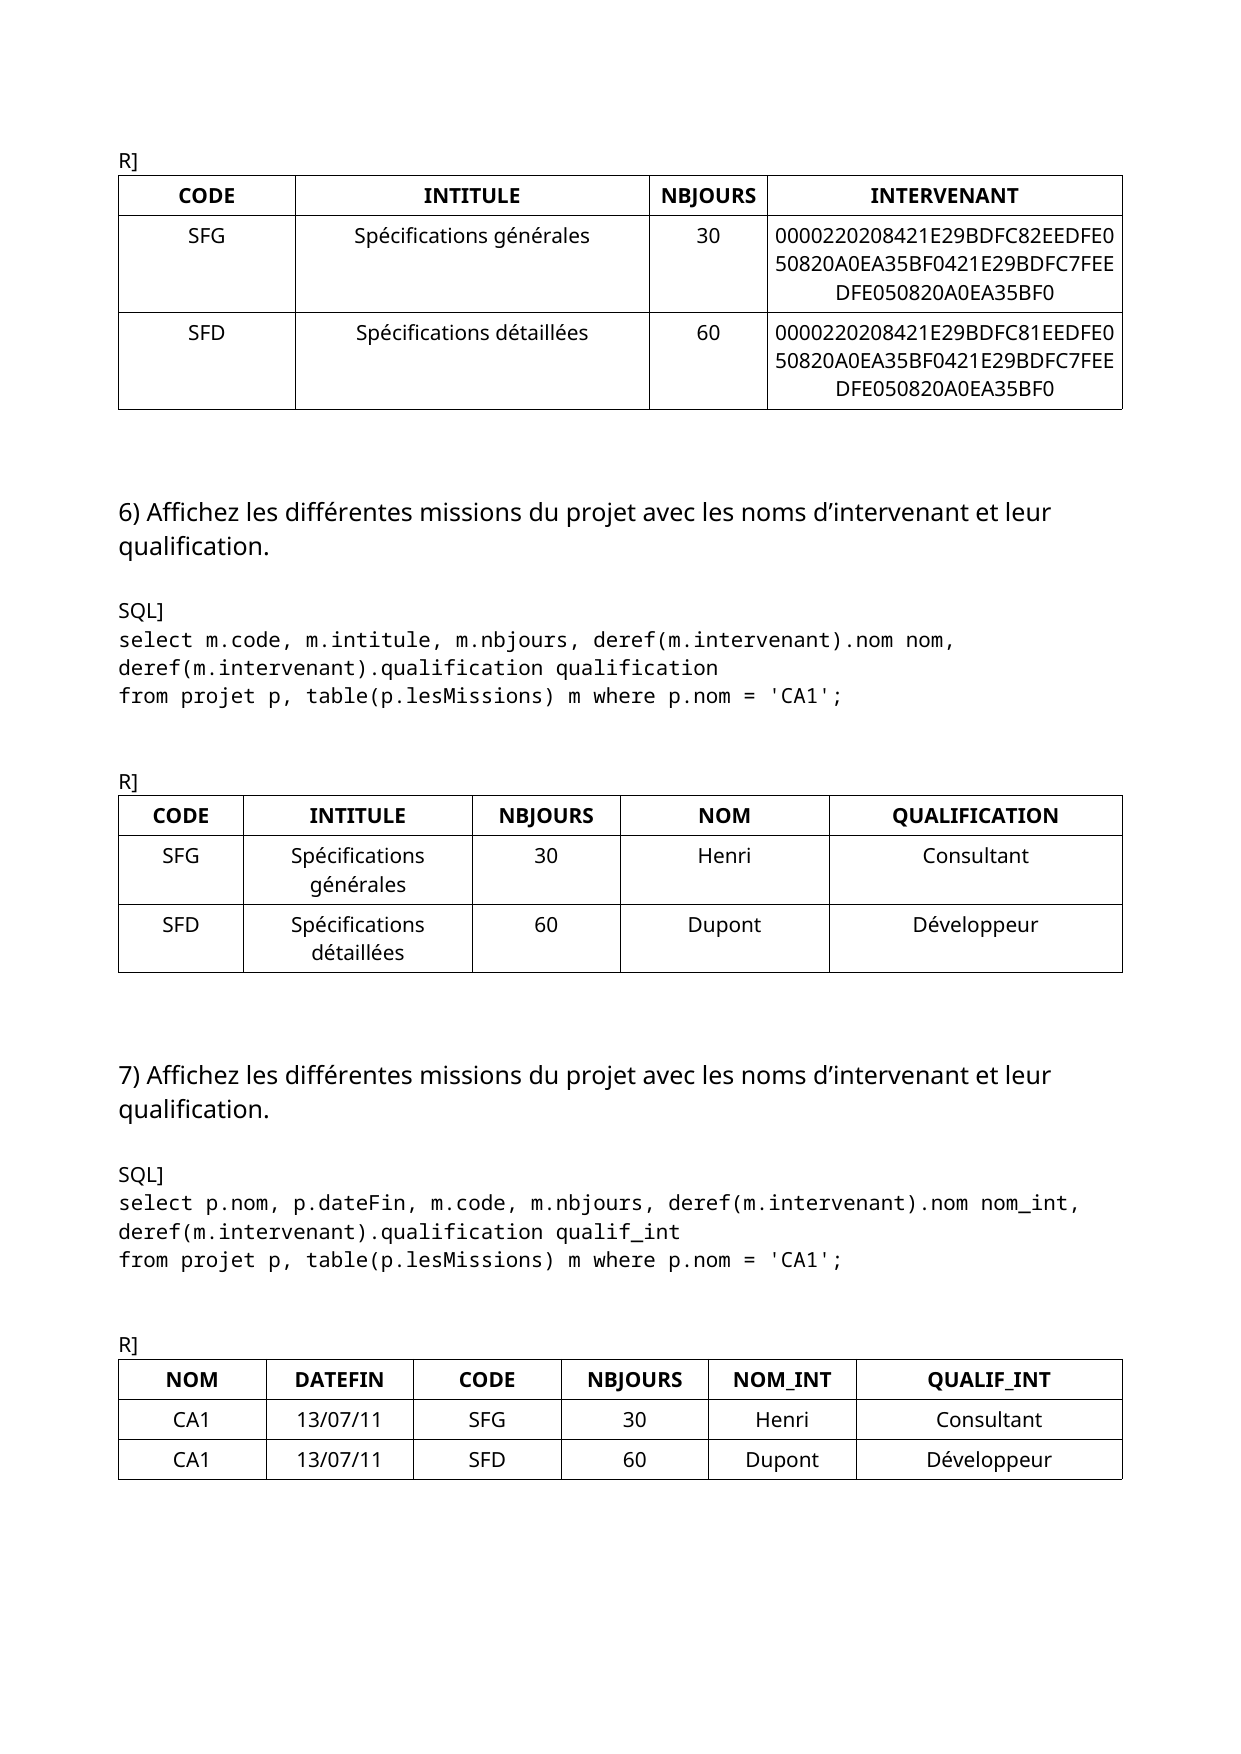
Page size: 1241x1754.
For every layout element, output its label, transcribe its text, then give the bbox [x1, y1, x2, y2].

table_cell Consultant [830, 836, 1122, 904]
table_cell 30 [650, 216, 767, 312]
table_header NBJOURS [473, 796, 620, 835]
text 6) Affichez les différentes missions du projet avec les noms d’intervenant et leur qualification. [118, 494, 1122, 562]
table_cell Henri [709, 1400, 856, 1439]
table_header QUALIF_INT [857, 1360, 1122, 1399]
table_cell SFG [119, 836, 243, 904]
table_cell 0000220208421E29BDFC82EEDFE050820A0EA35BF0421E29BDFC7FEEDFE050820A0EA35BF0 [768, 216, 1122, 312]
text select p.nom, p.dateFin, m.code, m.nbjours, deref(m.intervenant).nom nom_int, deref(m.intervenant).qualification qualif_int [118, 1188, 1122, 1245]
table_cell 60 [650, 313, 767, 409]
table_header INTITULE [296, 176, 649, 215]
table_header NOM_INT [709, 1360, 856, 1399]
table_cell Spécifications détaillées [244, 905, 472, 972]
table_cell Développeur [830, 905, 1122, 972]
table_cell 13/07/11 [267, 1440, 413, 1479]
table_cell Dupont [621, 905, 829, 972]
text R] [118, 767, 1122, 795]
table_cell SFD [119, 905, 243, 972]
table_cell 0000220208421E29BDFC81EEDFE050820A0EA35BF0421E29BDFC7FEEDFE050820A0EA35BF0 [768, 313, 1122, 409]
table_cell Consultant [857, 1400, 1122, 1439]
table_header NOM [119, 1360, 266, 1399]
table_header NBJOURS [650, 176, 767, 215]
text from projet p, table(p.lesMissions) m where p.nom = 'CA1'; [118, 1245, 1122, 1274]
table_cell Spécifications détaillées [296, 313, 649, 409]
table_header INTITULE [244, 796, 472, 835]
table_cell Développeur [857, 1440, 1122, 1479]
table_cell SFG [119, 216, 295, 312]
table_cell Henri [621, 836, 829, 904]
text SQL] [118, 596, 1122, 625]
table_header NBJOURS [562, 1360, 708, 1399]
table_header DATEFIN [267, 1360, 413, 1399]
table_cell Spécifications générales [296, 216, 649, 312]
table_header INTERVENANT [768, 176, 1122, 215]
table_cell 60 [473, 905, 620, 972]
table_cell 60 [562, 1440, 708, 1479]
text select m.code, m.intitule, m.nbjours, deref(m.intervenant).nom nom, [118, 625, 1122, 653]
text SQL] [118, 1160, 1122, 1188]
table_cell 30 [473, 836, 620, 904]
table_cell Spécifications générales [244, 836, 472, 904]
table_header NOM [621, 796, 829, 835]
table_cell Dupont [709, 1440, 856, 1479]
text R] [118, 1331, 1122, 1359]
table_cell SFG [414, 1400, 561, 1439]
table_cell 30 [562, 1400, 708, 1439]
table_cell SFD [414, 1440, 561, 1479]
table_cell 13/07/11 [267, 1400, 413, 1439]
table_header CODE [414, 1360, 561, 1399]
text deref(m.intervenant).qualification qualification [118, 653, 1122, 682]
table_header CODE [119, 176, 295, 215]
text R] [118, 147, 1122, 175]
text 7) Affichez les différentes missions du projet avec les noms d’intervenant et leur qualification. [118, 1058, 1122, 1126]
text from projet p, table(p.lesMissions) m where p.nom = 'CA1'; [118, 682, 1122, 710]
table_cell CA1 [119, 1400, 266, 1439]
table_header CODE [119, 796, 243, 835]
table_cell SFD [119, 313, 295, 409]
table_header QUALIFICATION [830, 796, 1122, 835]
table_cell CA1 [119, 1440, 266, 1479]
